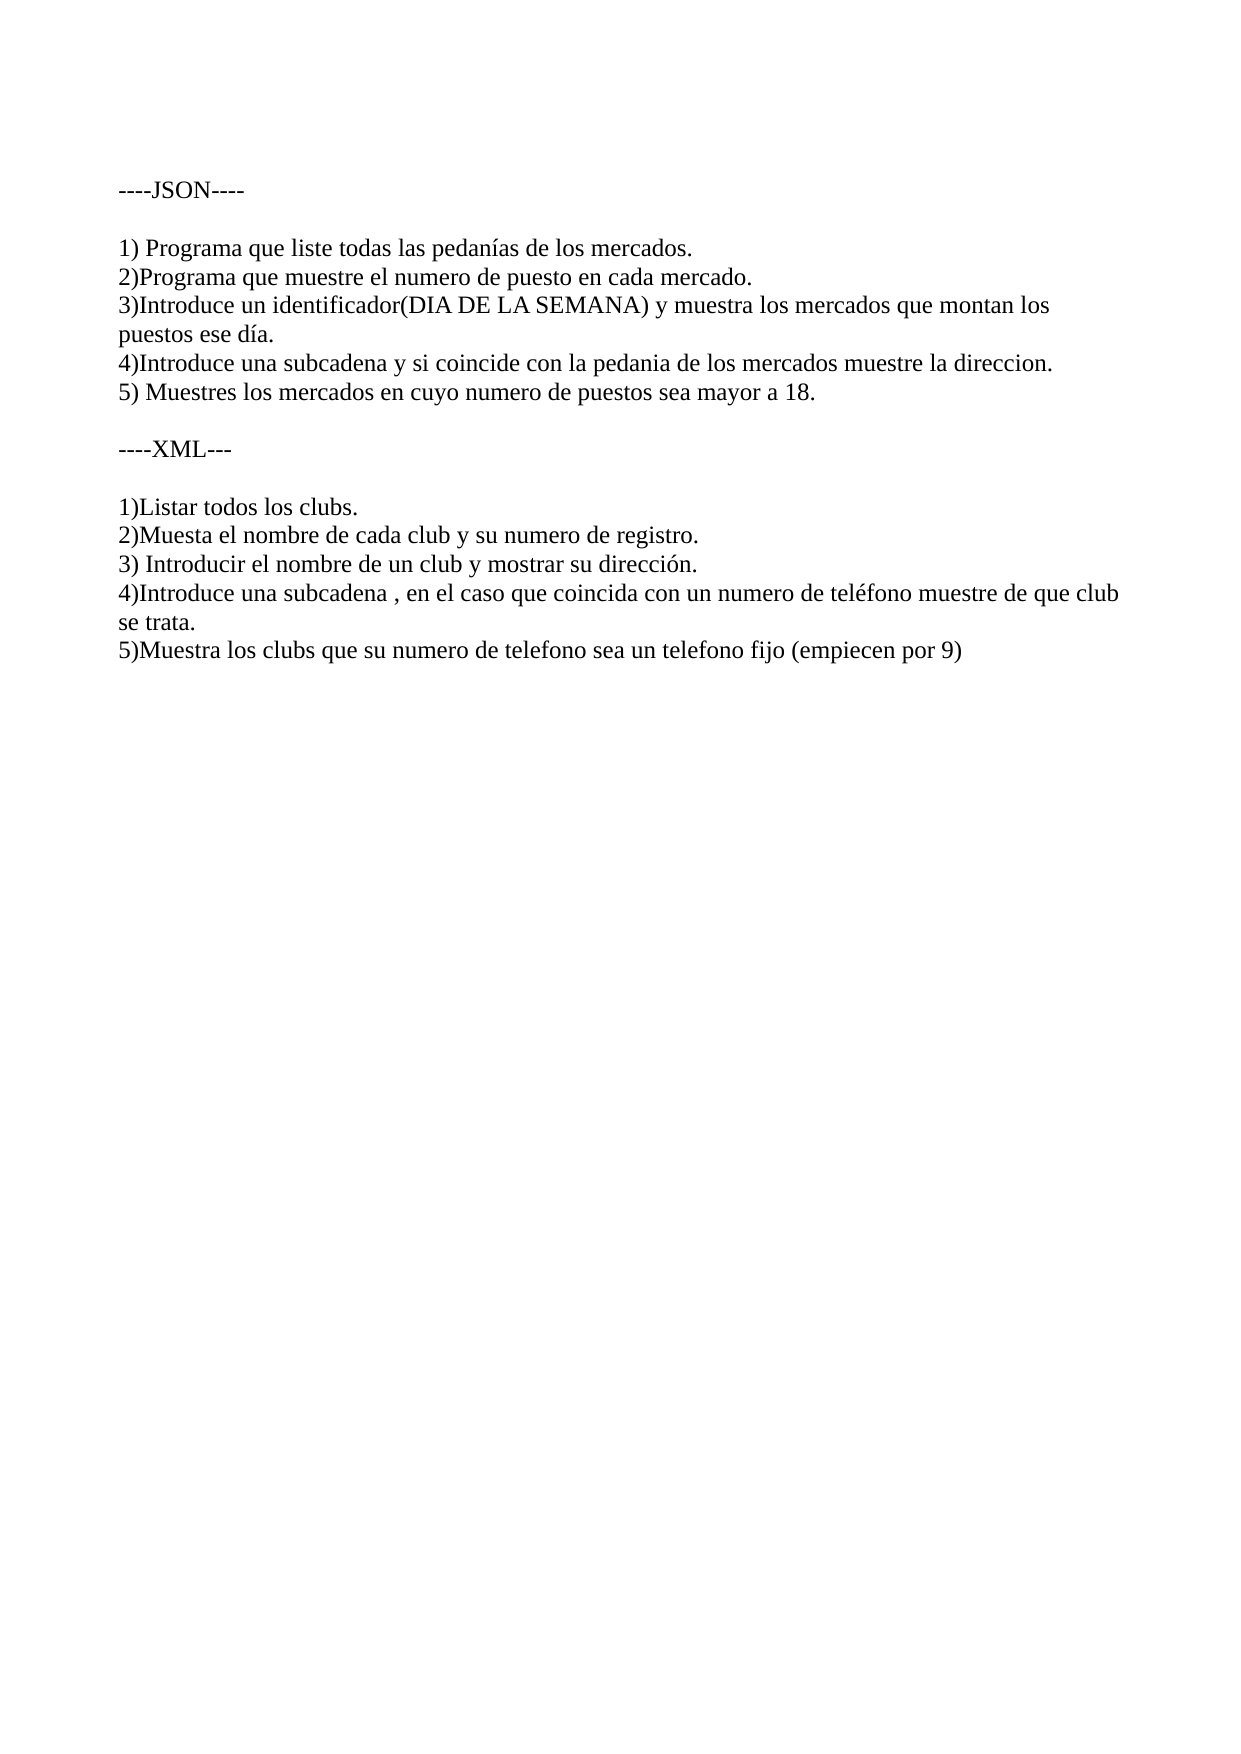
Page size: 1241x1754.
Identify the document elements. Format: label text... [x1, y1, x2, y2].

text 5)Muestra los clubs que su numero de telefono sea un telefono fijo (empiecen por 9) [118, 636, 1122, 664]
text 1) Programa que liste todas las pedanías de los mercados. [118, 233, 1122, 262]
text 2)Muesta el nombre de cada club y su numero de registro. [118, 521, 1122, 549]
text 5) Muestres los mercados en cuyo numero de puestos sea mayor a 18. [118, 377, 1122, 406]
text ----XML--- [118, 434, 1122, 463]
text 1)Listar todos los clubs. [118, 492, 1122, 521]
text 3) Introducir el nombre de un club y mostrar su dirección. [118, 549, 1122, 578]
text 3)Introduce un identificador(DIA DE LA SEMANA) y muestra los mercados que montan los puestos ese día. [118, 291, 1122, 348]
text 4)Introduce una subcadena , en el caso que coincida con un numero de teléfono muestre de que club se trata. [118, 578, 1122, 636]
text 2)Programa que muestre el numero de puesto en cada mercado. [118, 262, 1122, 291]
text 4)Introduce una subcadena y si coincide con la pedania de los mercados muestre la direccion. [118, 348, 1122, 377]
text ----JSON---- [118, 176, 1122, 204]
